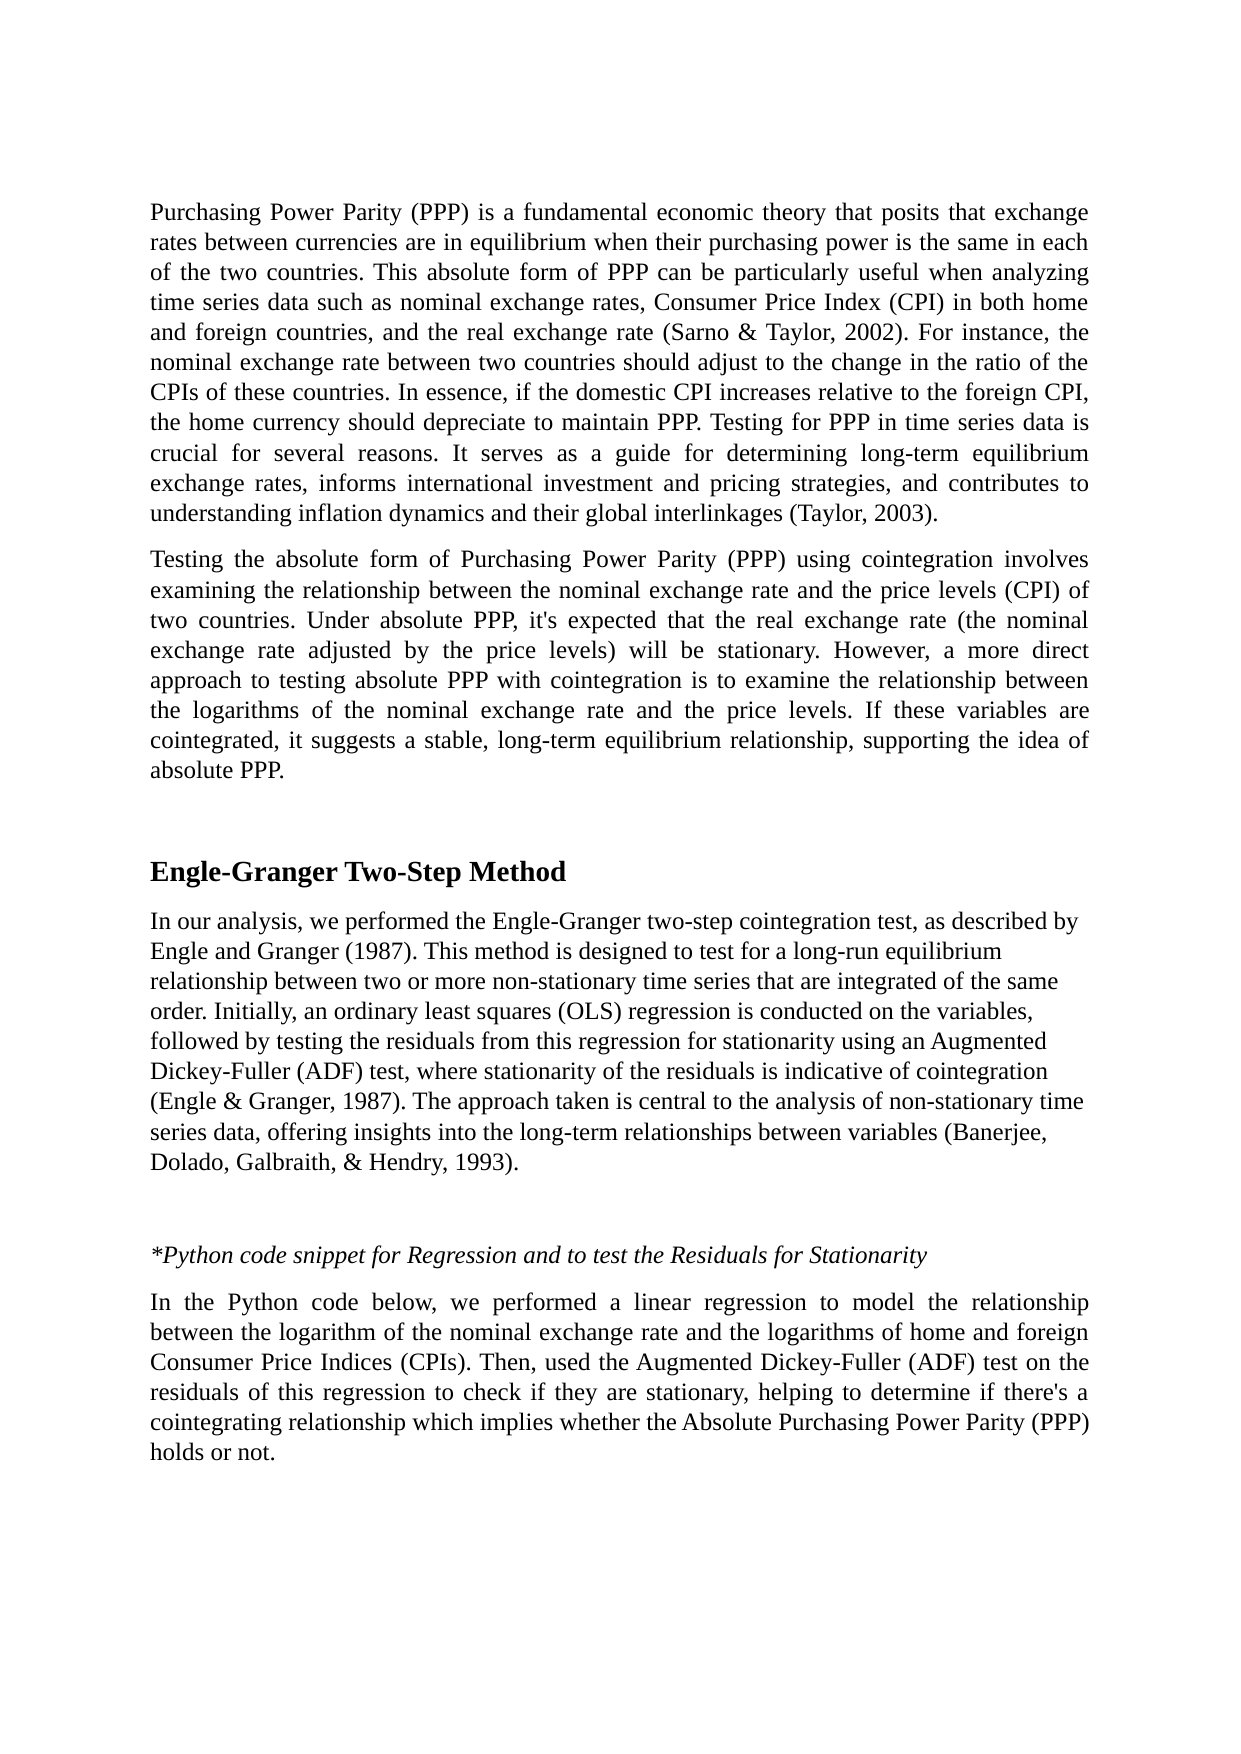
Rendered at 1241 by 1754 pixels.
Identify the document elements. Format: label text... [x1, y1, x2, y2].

text *Python code snippet for Regression and to test the Residuals for Stationarity [150, 1240, 1090, 1269]
text Engle-Granger Two-Step Method [150, 854, 1090, 887]
text In the Python code below, we performed a linear regression to model the relationship between the logarithm of the nominal exchange rate and the logarithms of home and foreign Consumer Price Indices (CPIs). Then, used the Augmented Dickey-Fuller (ADF) test on the residuals of this regression to check if they are stationary, helping to determine if there's a cointegrating relationship which implies whether the Absolute Purchasing Power Parity (PPP) holds or not. [150, 1287, 1090, 1466]
text Testing the absolute form of Purchasing Power Parity (PPP) using cointegration involves examining the relationship between the nominal exchange rate and the price levels (CPI) of two countries. Under absolute PPP, it's expected that the real exchange rate (the nominal exchange rate adjusted by the price levels) will be stationary. However, a more direct approach to testing absolute PPP with cointegration is to examine the relationship between the logarithms of the nominal exchange rate and the price levels. If these variables are cointegrated, it suggests a stable, long-term equilibrium relationship, supporting the idea of absolute PPP. [150, 544, 1090, 784]
text In our analysis, we performed the Engle-Granger two-step cointegration test, as described by Engle and Granger (1987). This method is designed to test for a long-run equilibrium relationship between two or more non-stationary time series that are integrated of the same order. Initially, an ordinary least squares (OLS) regression is conducted on the variables, followed by testing the residuals from this regression for stationarity using an Augmented Dickey-Fuller (ADF) test, where stationarity of the residuals is indicative of cointegration (Engle & Granger, 1987). The approach taken is central to the analysis of non-stationary time series data, offering insights into the long-term relationships between variables (Banerjee, Dolado, Galbraith, & Hendry, 1993). [150, 906, 1090, 1175]
text Purchasing Power Parity (PPP) is a fundamental economic theory that posits that exchange rates between currencies are in equilibrium when their purchasing power is the same in each of the two countries. This absolute form of PPP can be particularly useful when analyzing time series data such as nominal exchange rates, Consumer Price Index (CPI) in both home and foreign countries, and the real exchange rate (Sarno & Taylor, 2002). For instance, the nominal exchange rate between two countries should adjust to the change in the ratio of the CPIs of these countries. In essence, if the domestic CPI increases relative to the foreign CPI, the home currency should depreciate to maintain PPP. Testing for PPP in time series data is crucial for several reasons. It serves as a guide for determining long-term equilibrium exchange rates, informs international investment and pricing strategies, and contributes to understanding inflation dynamics and their global interlinkages (Taylor, 2003). [150, 197, 1090, 527]
